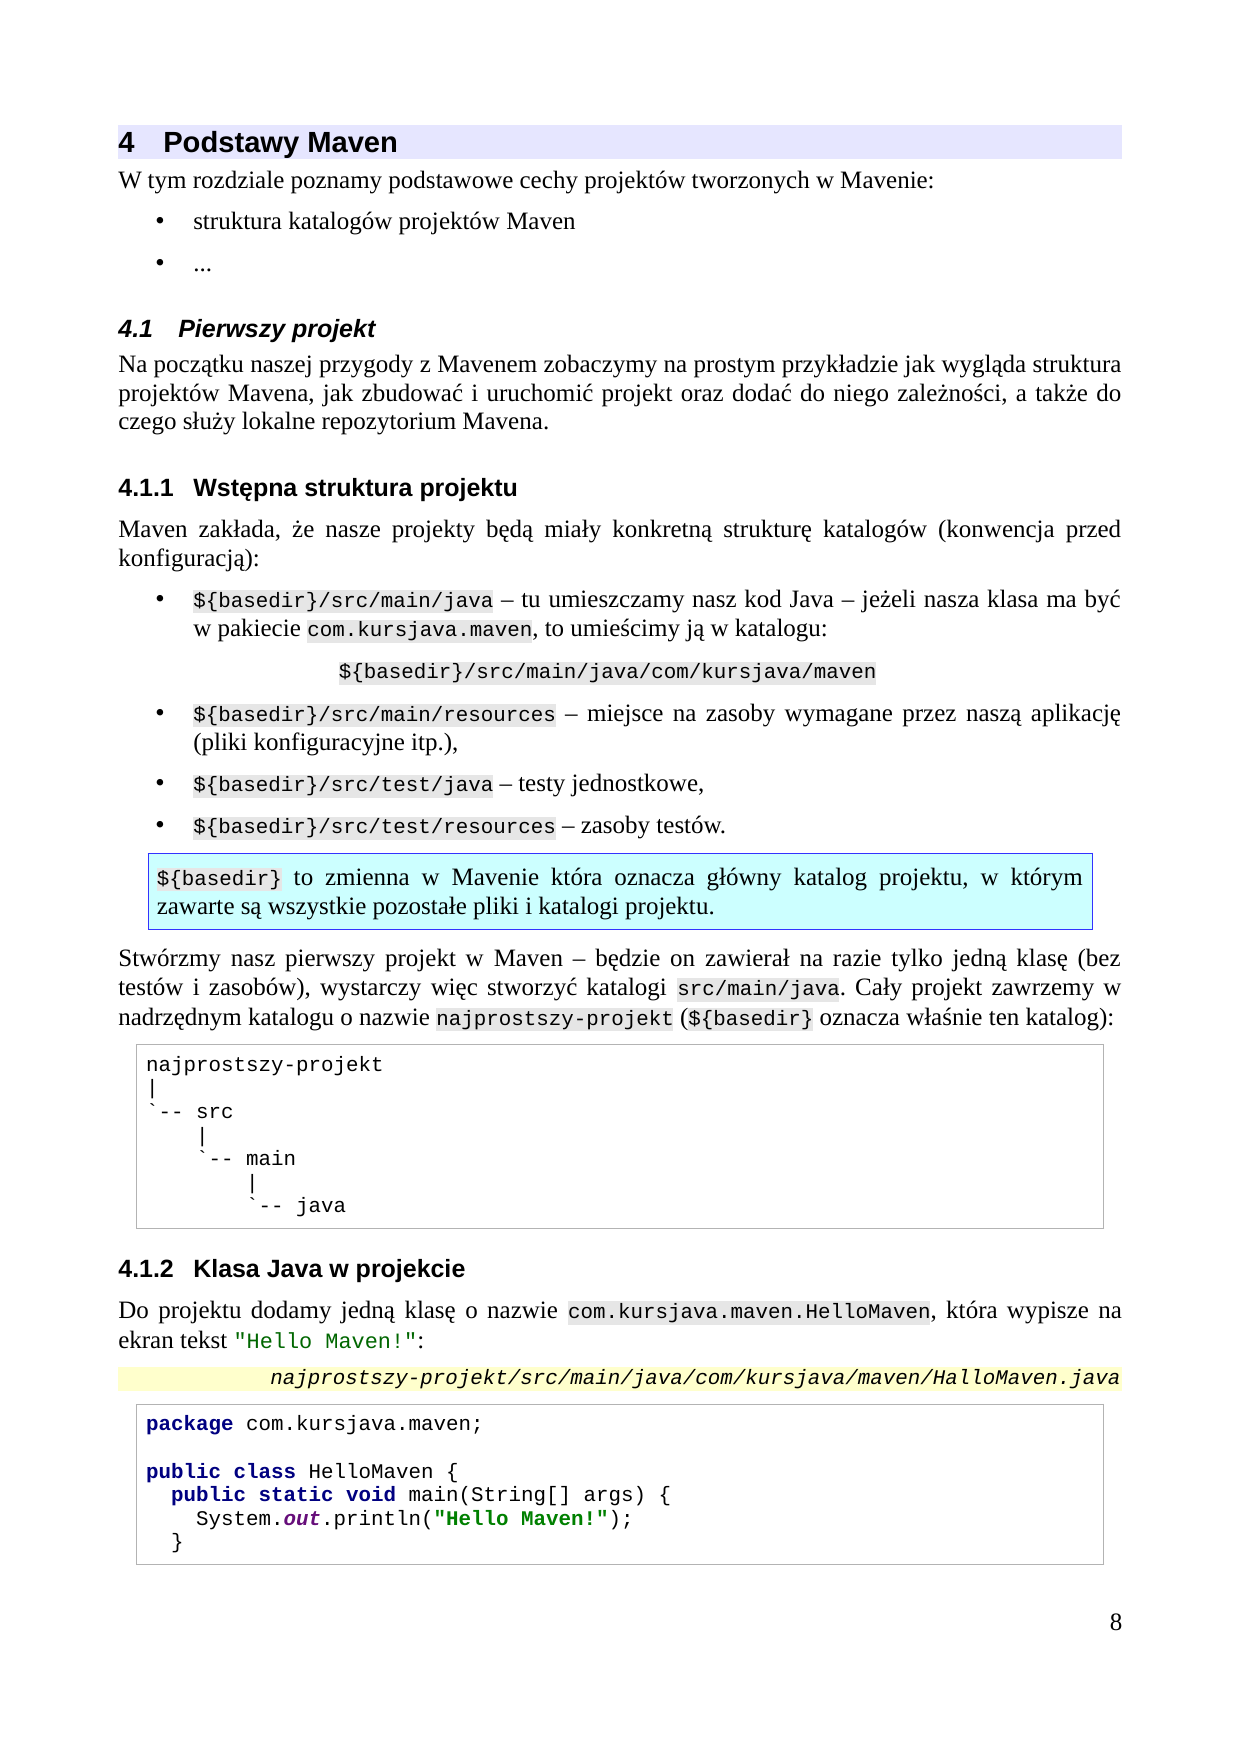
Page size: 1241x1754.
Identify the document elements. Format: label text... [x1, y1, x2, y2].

text ${basedir}/src/main/java/com/kursjava/maven [118, 656, 1122, 685]
text public class HelloMaven { [137, 1451, 1103, 1474]
text | [137, 1162, 1103, 1186]
text Stwórzmy nasz pierwszy projekt w Maven – będzie on zawierał na razie tylko jedną klasę (bez testów i zasobów), wystarczy więc stworzyć katalogi src/main/java. Cały projekt zawrzemy w nadrzędnym katalogu o nazwie najprostszy-projekt (${basedir} oznacza właśnie ten katalog): [118, 943, 1122, 1031]
text Maven zakłada, że nasze projekty będą miały konkretną strukturę katalogów (konwencja przed konfiguracją): [118, 514, 1122, 571]
text Do projektu dodamy jedną klasę o nazwie com.kursjava.maven.HelloMaven, która wypisze na ekran tekst "Hello Maven!": [118, 1295, 1122, 1355]
text W tym rozdziale poznamy podstawowe cechy projektów tworzonych w Mavenie: [118, 165, 1122, 194]
text `-- src [137, 1091, 1103, 1115]
text `-- main [137, 1138, 1103, 1162]
subtitle Pierwszy projekt [118, 314, 1122, 342]
list ${basedir}/src/main/java – tu umieszczamy nasz kod Java – jeżeli nasza klasa ma być w pakiecie com.kursjava.maven, to umieścimy ją w katalogu: [156, 584, 1122, 643]
subtitle Klasa Java w projekcie [118, 1254, 1122, 1283]
text Na początku naszej przygody z Mavenem zobaczymy na prostym przykładzie jak wygląda struktura projektów Mavena, jak zbudować i uruchomić projekt oraz dodać do niego zależności, a także do czego służy lokalne repozytorium Mavena. [118, 349, 1122, 435]
list ${basedir}/src/test/java – testy jednostkowe, [156, 768, 1122, 798]
text | [137, 1067, 1103, 1091]
subtitle Podstawy Maven [118, 125, 1122, 159]
text public static void main(String[] args) { [137, 1474, 1103, 1498]
text najprostszy-projekt/src/main/java/com/kursjava/maven/HalloMaven.java [118, 1367, 1122, 1391]
text package com.kursjava.maven; [137, 1405, 1103, 1437]
subtitle Wstępna struktura projektu [118, 473, 1122, 501]
text najprostszy-projekt [137, 1045, 1103, 1067]
text ${basedir} to zmienna w Mavenie która oznacza główny katalog projektu, w którym zawarte są wszystkie pozostałe pliki i katalogi projektu. [149, 854, 1092, 929]
list ${basedir}/src/main/resources – miejsce na zasoby wymagane przez naszą aplikację (pliki konfiguracyjne itp.), [156, 698, 1122, 756]
list ${basedir}/src/test/resources – zasoby testów. [156, 811, 1122, 840]
text `-- java [137, 1186, 1103, 1228]
list ... [156, 248, 1122, 276]
text } [137, 1522, 1103, 1564]
list struktura katalogów projektów Maven [156, 206, 1122, 235]
text | [137, 1115, 1103, 1138]
text System.out.println("Hello Maven!"); [137, 1498, 1103, 1522]
